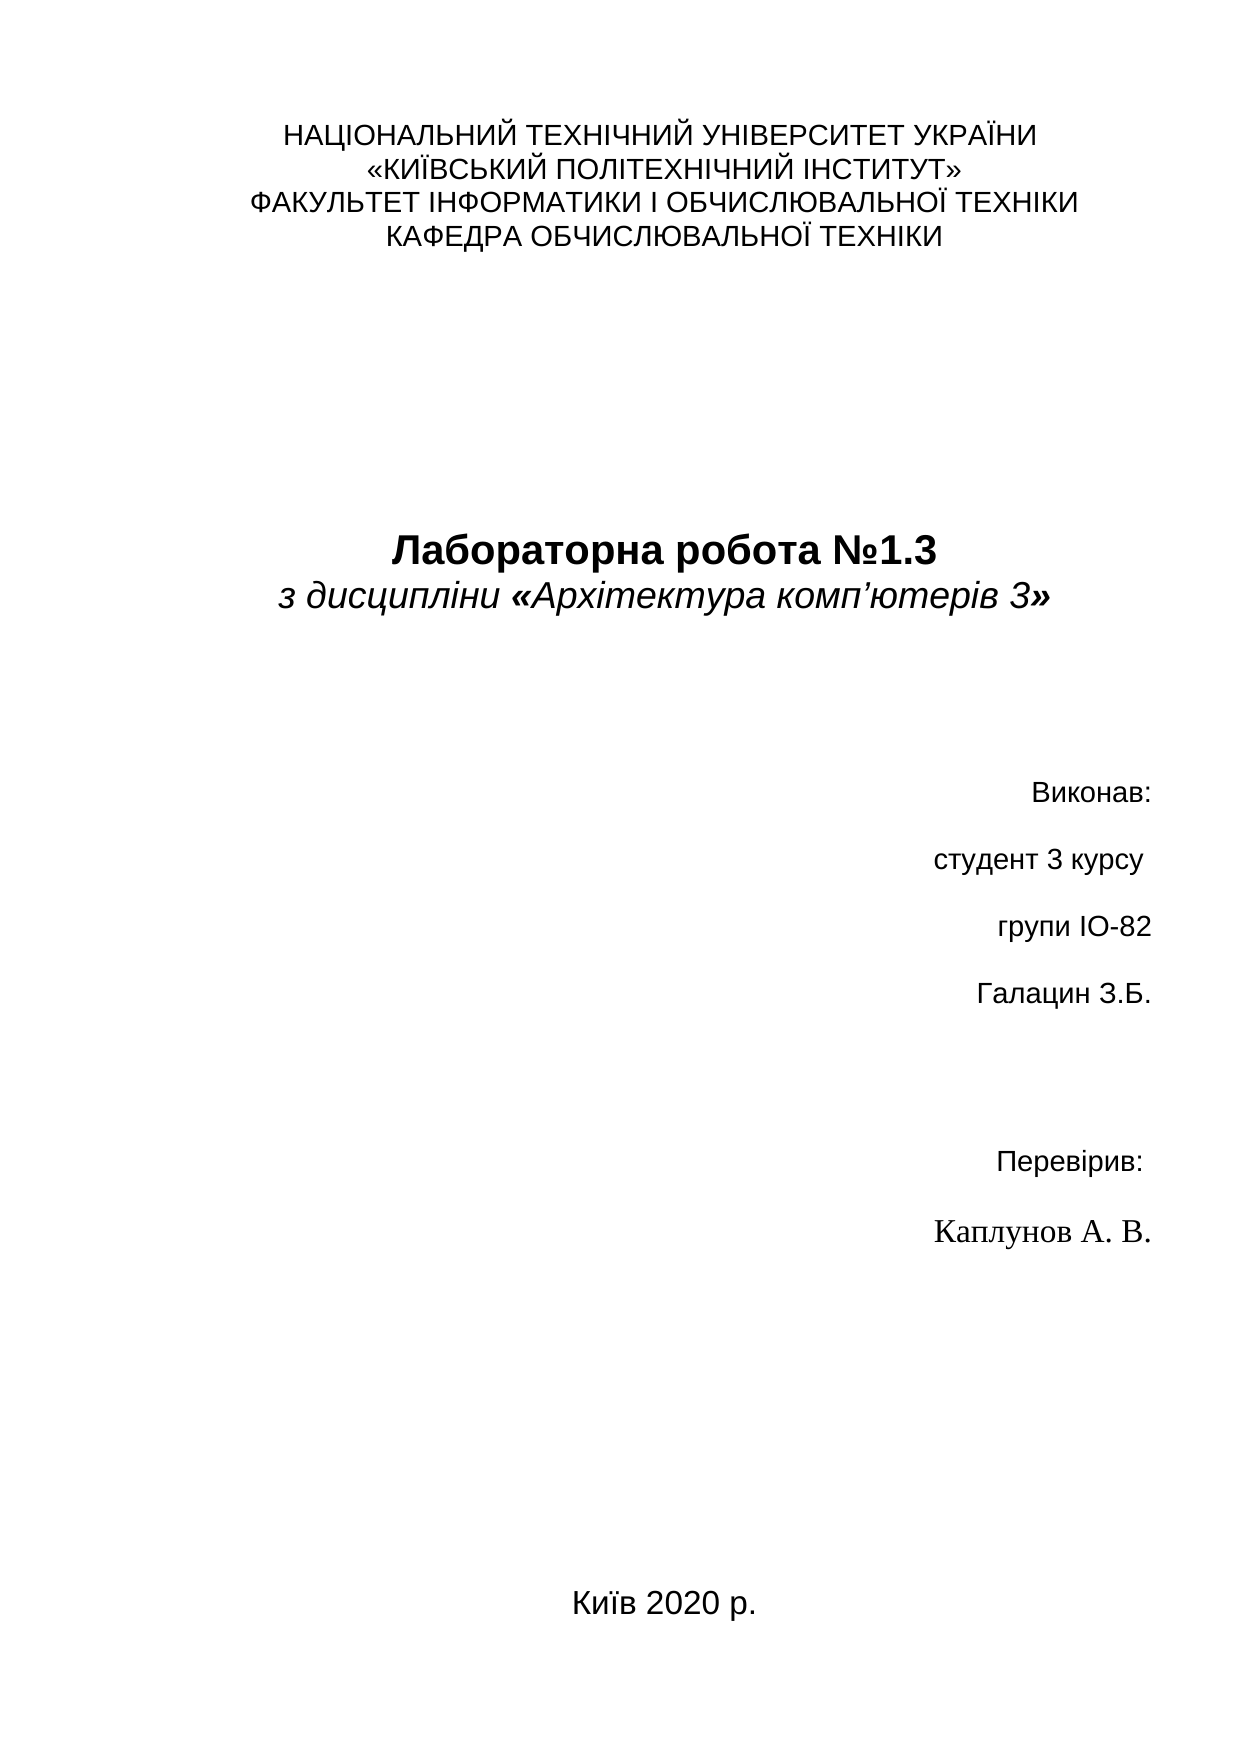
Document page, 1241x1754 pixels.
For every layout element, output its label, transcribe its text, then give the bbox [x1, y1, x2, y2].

text «КИЇВСЬКИЙ ПОЛІТЕХНІЧНИЙ ІНСТИТУТ» [177, 152, 1152, 185]
text Каплунов А. В. [177, 1211, 1152, 1249]
text Лабораторна робота №1.3 [177, 526, 1152, 573]
text Галацин З.Б. [177, 976, 1152, 1010]
text студент 3 курсу [177, 842, 1152, 876]
text Київ 2020 р. [177, 1583, 1152, 1621]
text Виконав: [177, 775, 1152, 808]
text КАФЕДРА ОБЧИСЛЮВАЛЬНОЇ ТЕХНІКИ [177, 219, 1152, 252]
text НАЦІОНАЛЬНИЙ ТЕХНІЧНИЙ УНІВЕРСИТЕТ УКРАЇНИ [177, 118, 1152, 152]
text групи ІО-82 [177, 909, 1152, 943]
text з дисципліни «Архітектура комп’ютерів 3» [177, 573, 1152, 617]
text ФАКУЛЬТЕТ ІНФОРМАТИКИ І ОБЧИСЛЮВАЛЬНОЇ ТЕХНІКИ [177, 185, 1152, 219]
text Перевірив: [177, 1144, 1152, 1178]
